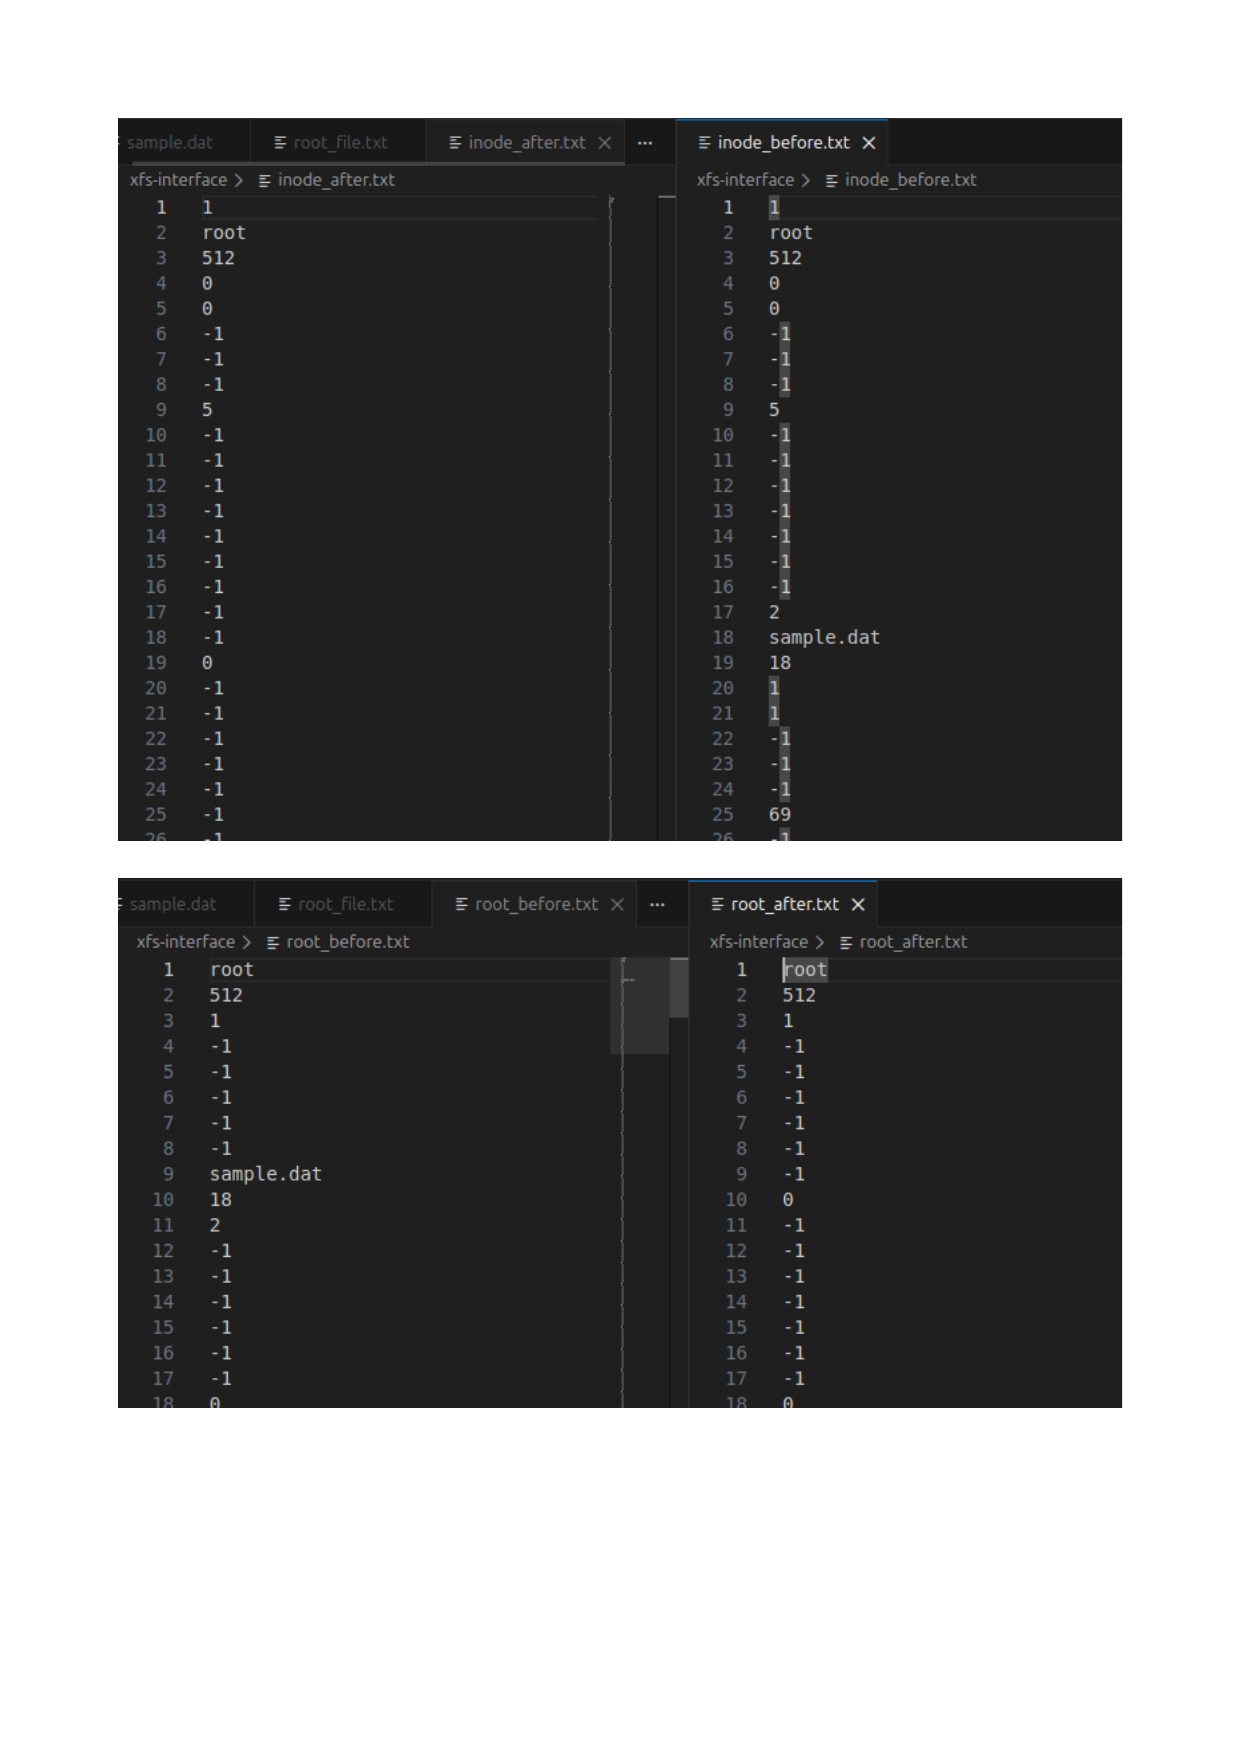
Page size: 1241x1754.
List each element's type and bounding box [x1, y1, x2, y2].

picture [118, 118, 1123, 841]
picture [118, 878, 1123, 1408]
